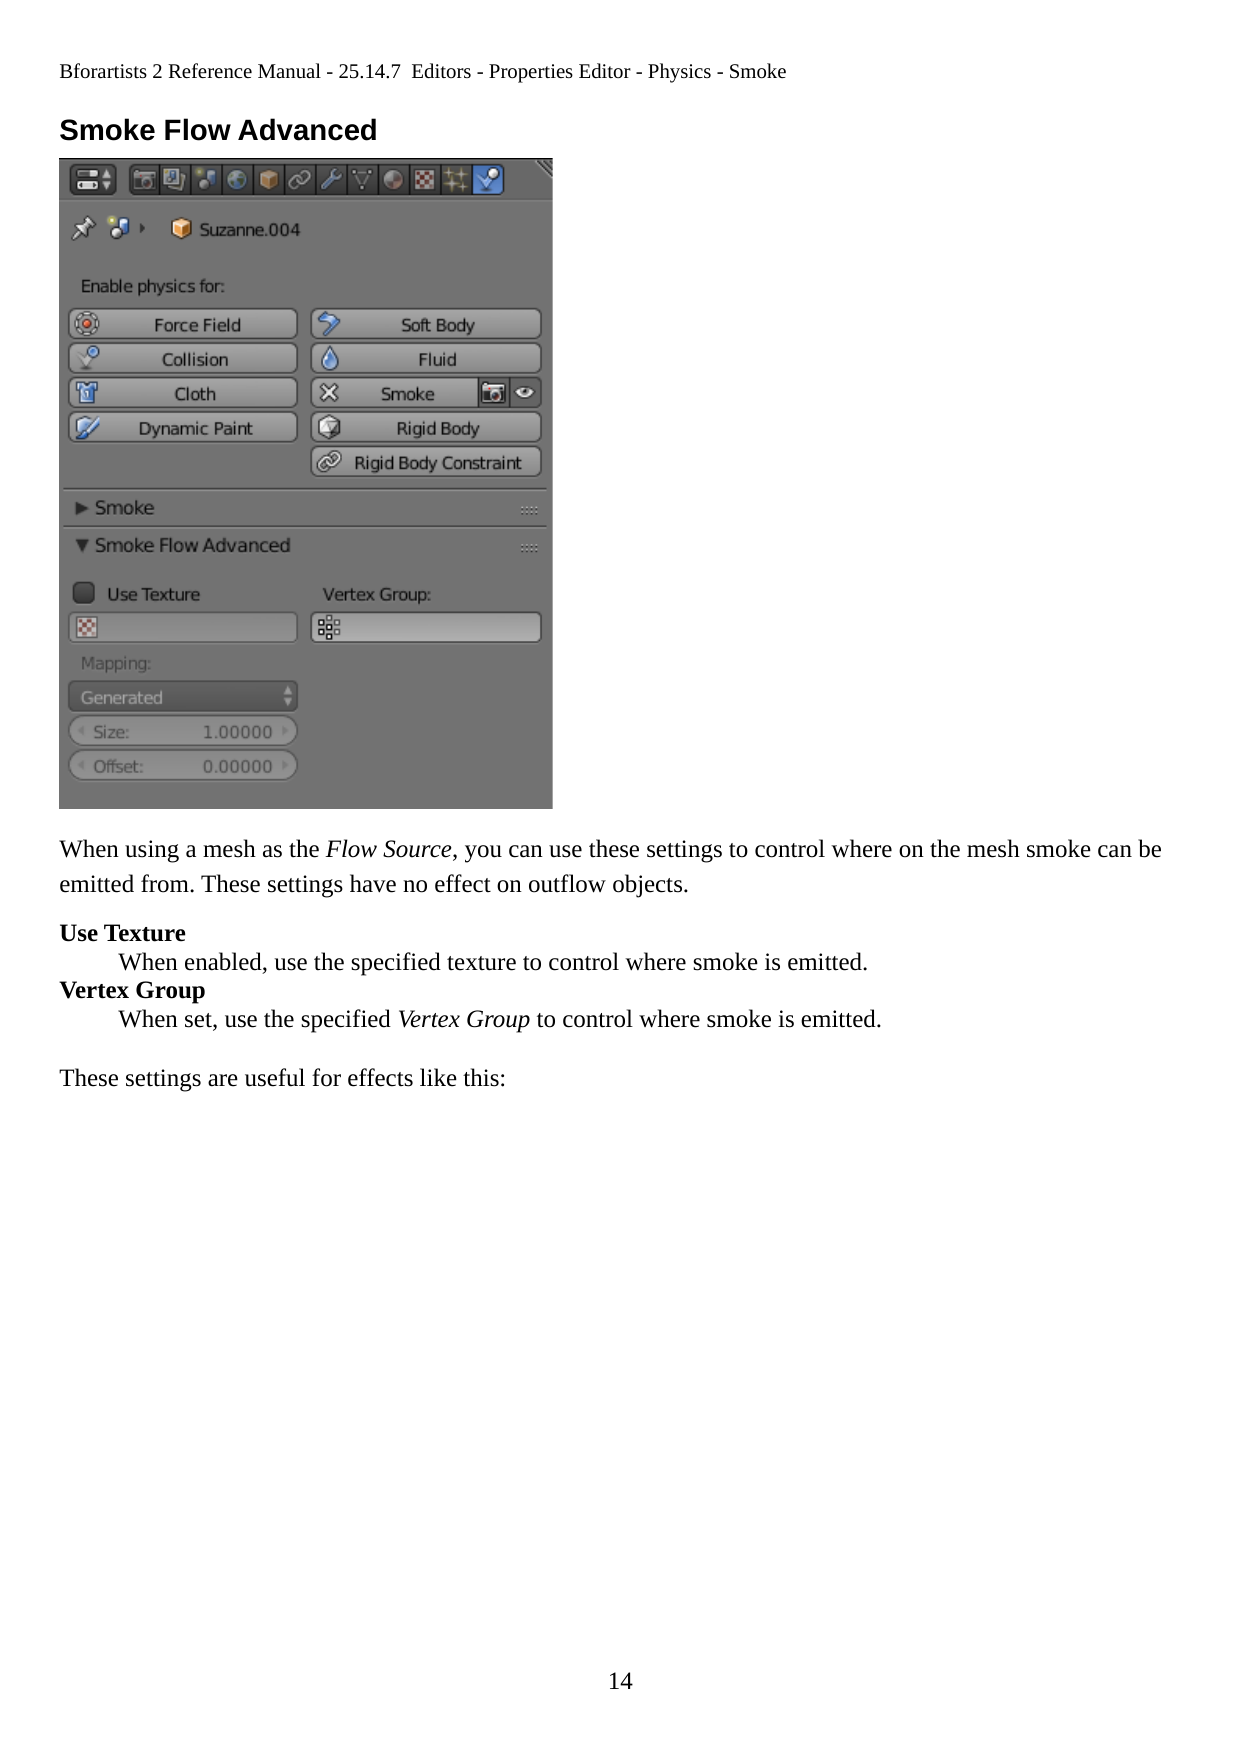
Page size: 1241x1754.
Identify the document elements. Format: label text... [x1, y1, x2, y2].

text These settings are useful for effects like this: [59, 1063, 1181, 1091]
subtitle Smoke Flow Advanced [59, 113, 1181, 146]
text When using a mesh as the Flow Source, you can use these settings to control where on the mesh smoke can be emitted from. These settings have no effect on outflow objects. [59, 834, 1181, 898]
list When enabled, use the specified texture to control where smoke is emitted. [118, 947, 1181, 976]
subtitle Use Texture [59, 918, 1181, 947]
picture [59, 158, 553, 809]
subtitle Vertex Group [59, 976, 1181, 1004]
list When set, use the specified Vertex Group to control where smoke is emitted. [118, 1004, 1181, 1033]
